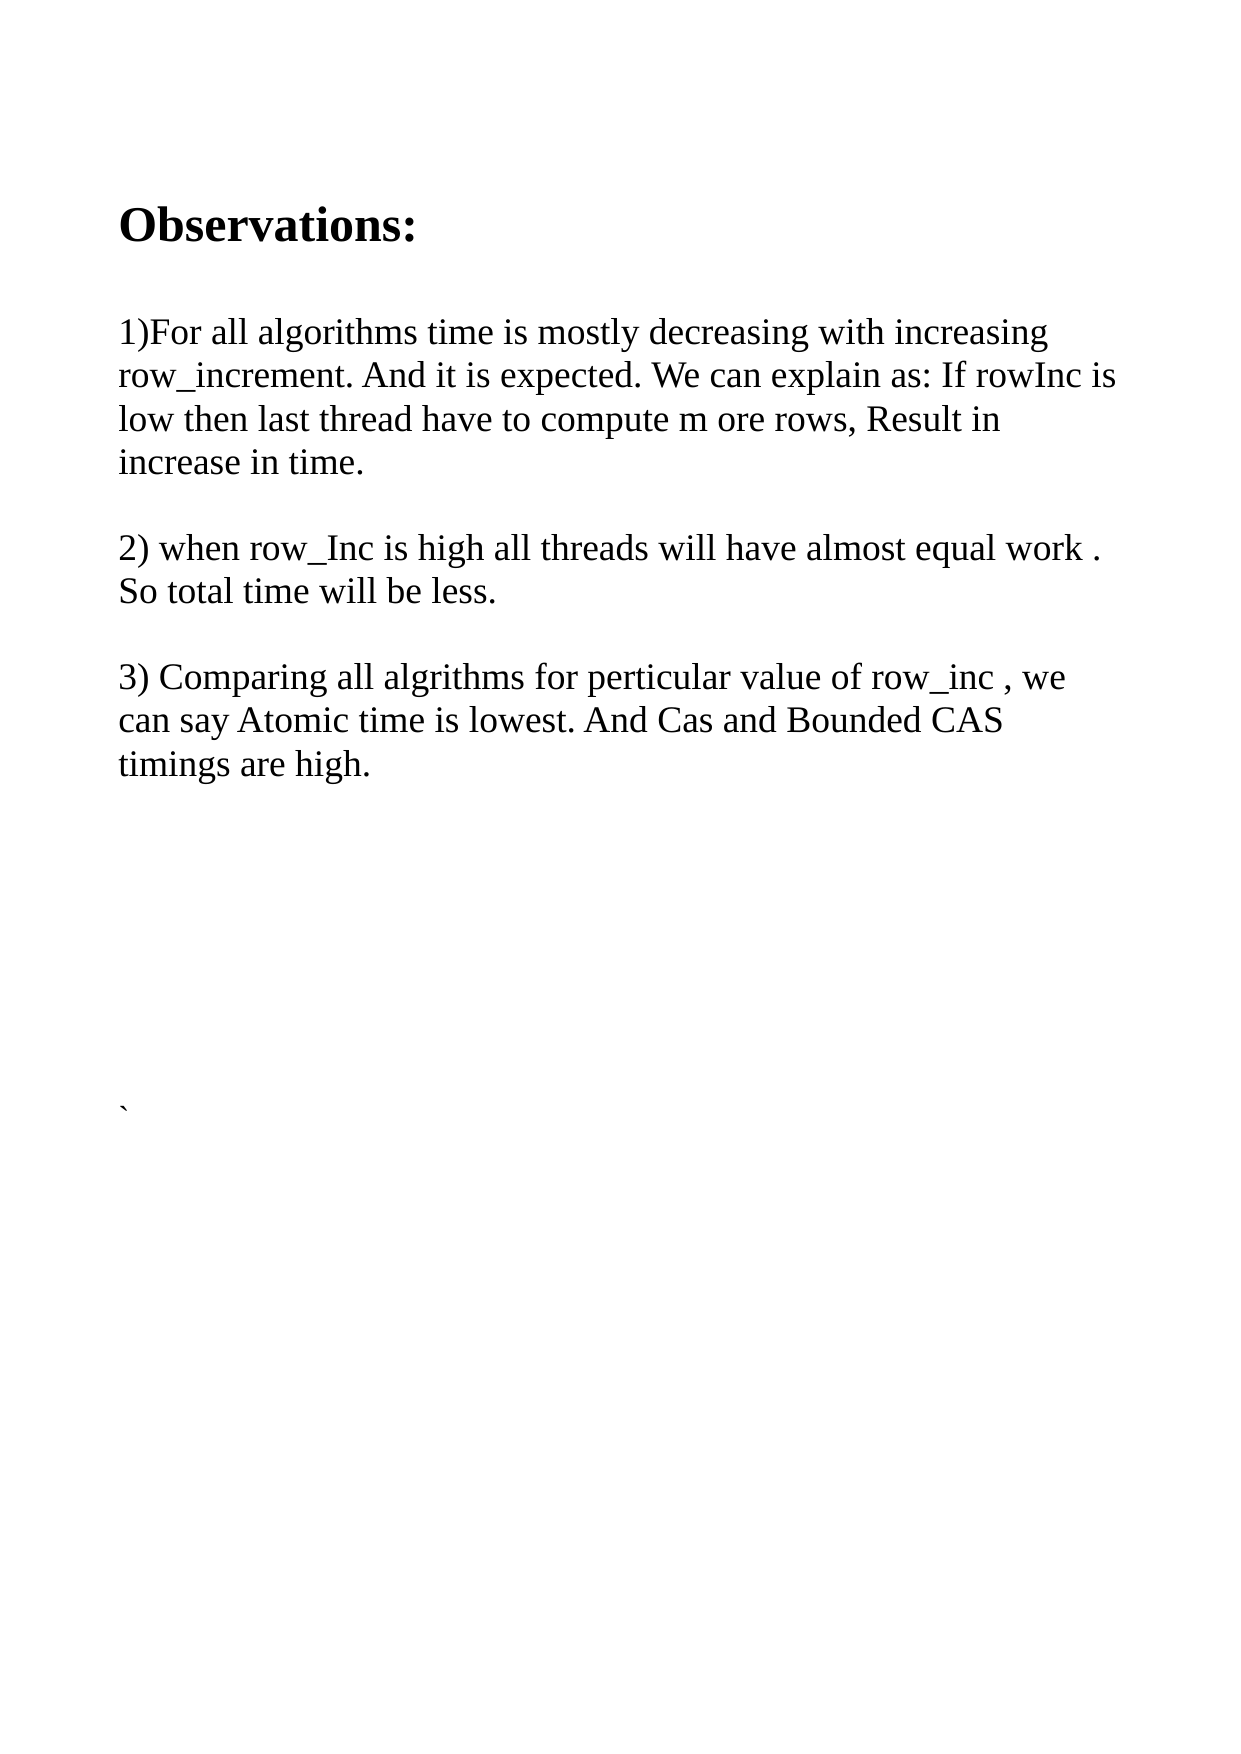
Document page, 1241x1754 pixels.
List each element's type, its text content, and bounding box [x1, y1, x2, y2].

text Observations: [118, 195, 1122, 252]
text 2) when row_Inc is high all threads will have almost equal work . So total time will be less. [118, 525, 1122, 612]
text ` [118, 1098, 1122, 1136]
text 1)For all algorithms time is mostly decreasing with increasing row_increment. And it is expected. We can explain as: If rowInc is low then last thread have to compute m ore rows, Result in increase in time. [118, 310, 1122, 482]
text 3) Comparing all algrithms for perticular value of row_inc , we can say Atomic time is lowest. And Cas and Bounded CAS timings are high. [118, 655, 1122, 784]
